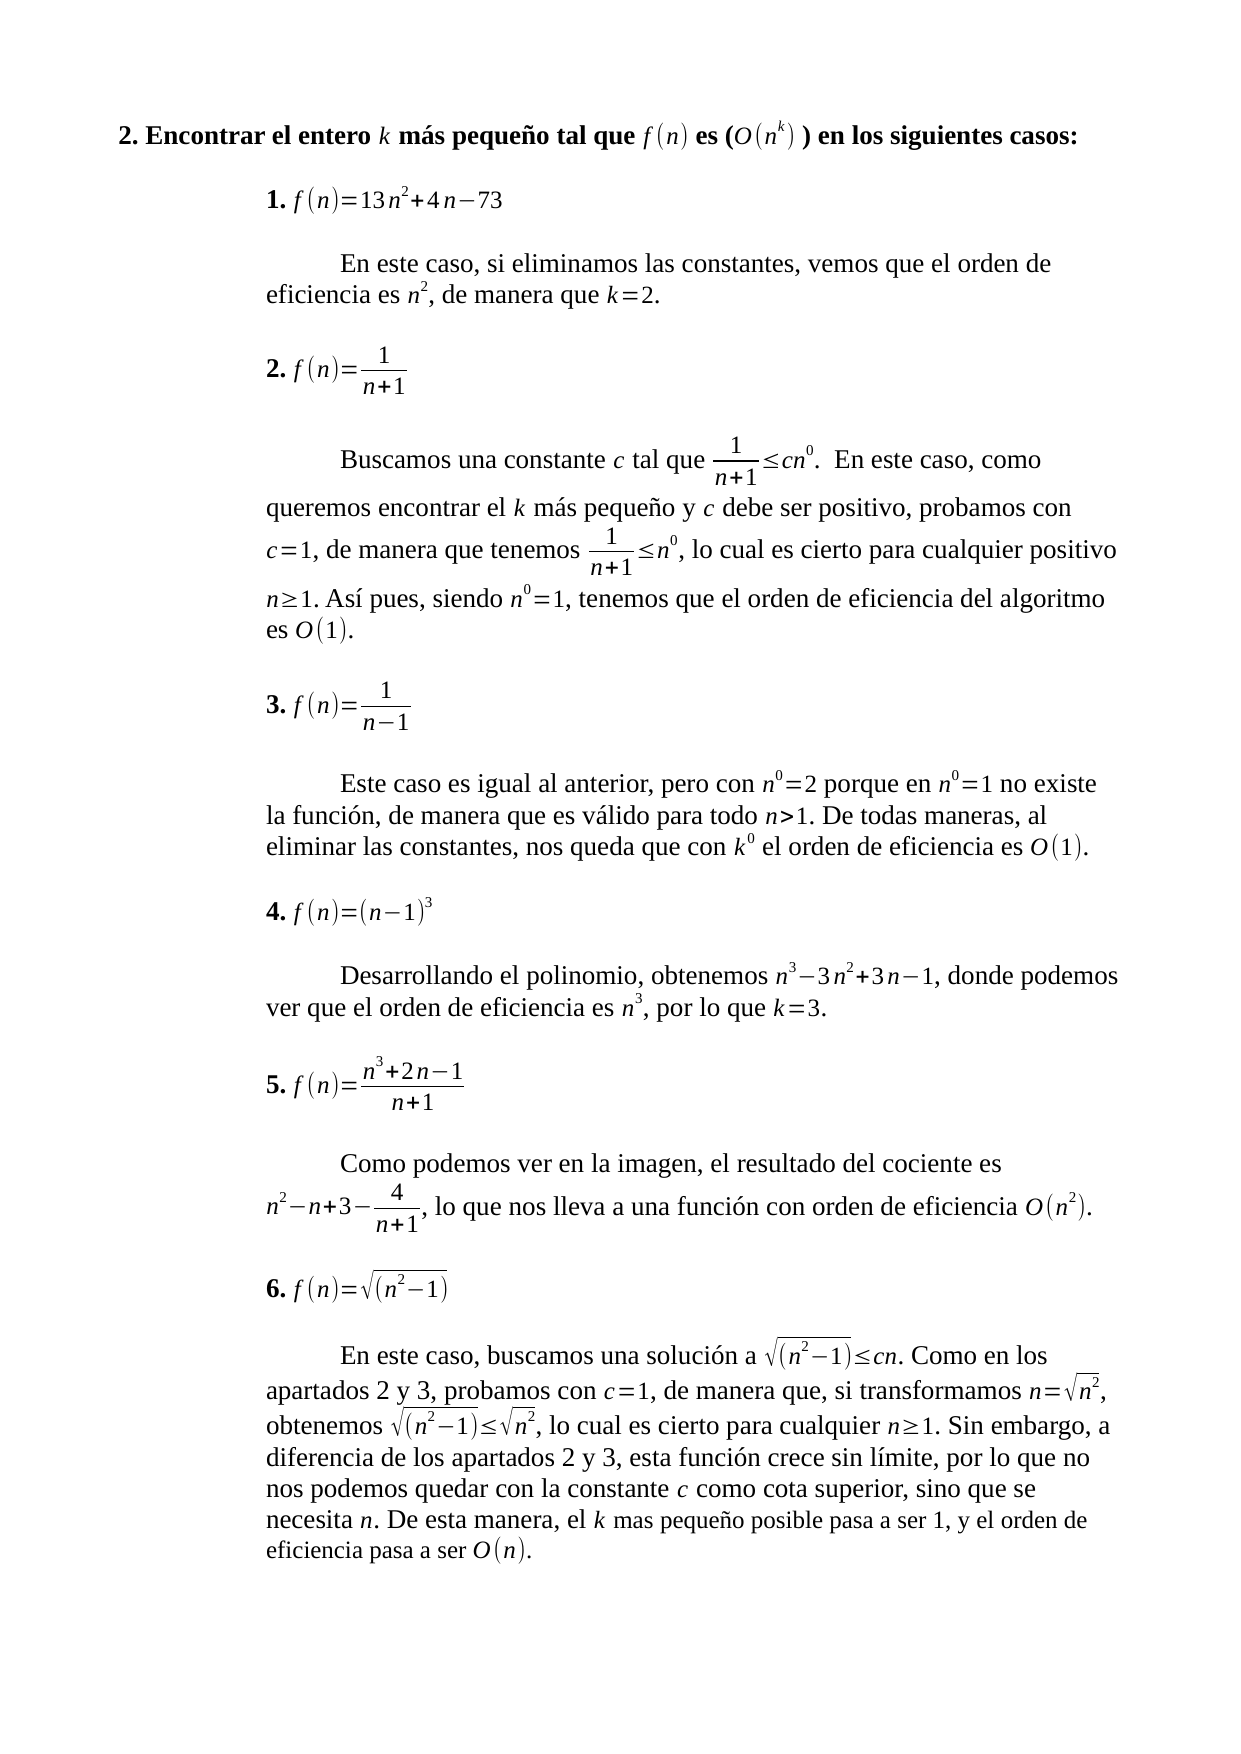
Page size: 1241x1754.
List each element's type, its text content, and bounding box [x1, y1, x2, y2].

text 5. [118, 1053, 1122, 1116]
text En este caso, buscamos una solución a . Como en los apartados 2 y 3, probamos con , de manera que, si transformamos , obtenemos , lo cual es cierto para cualquier . Sin embargo, a diferencia de los apartados 2 y 3, esta función crece sin límite, por lo que no nos podemos quedar con la constante como cota superior, sino que se necesita . De esta manera, el mas pequeño posible pasa a ser 1, y el orden de eficiencia pasa a ser . [118, 1336, 1122, 1565]
text Desarrollando el polinomio, obtenemos , donde podemos ver que el orden de eficiencia es , por lo que . [118, 959, 1122, 1022]
text 2. Encontrar el entero más pequeño tal que es ( ) en los siguientes casos: [118, 118, 1122, 151]
text 4. [118, 894, 1122, 927]
text Este caso es igual al anterior, pero con porque en no existe la función, de manera que es válido para todo . De todas maneras, al eliminar las constantes, nos queda que con el orden de eficiencia es . [118, 767, 1122, 863]
text 1. [118, 182, 1122, 216]
text 3. [118, 677, 1122, 736]
text Como podemos ver en la imagen, el resultado del cociente es , lo que nos lleva a una función con orden de eficiencia . [118, 1147, 1122, 1238]
text En este caso, si eliminamos las constantes, vemos que el orden de eficiencia es , de manera que . [118, 247, 1122, 310]
text 2. [118, 341, 1122, 400]
text Buscamos una constante tal que . En este caso, como queremos encontrar el más pequeño y debe ser positivo, probamos con , de manera que tenemos , lo cual es cierto para cualquier positivo . Así pues, siendo , tenemos que el orden de eficiencia del algoritmo es . [118, 431, 1122, 645]
text 6. [118, 1269, 1122, 1304]
